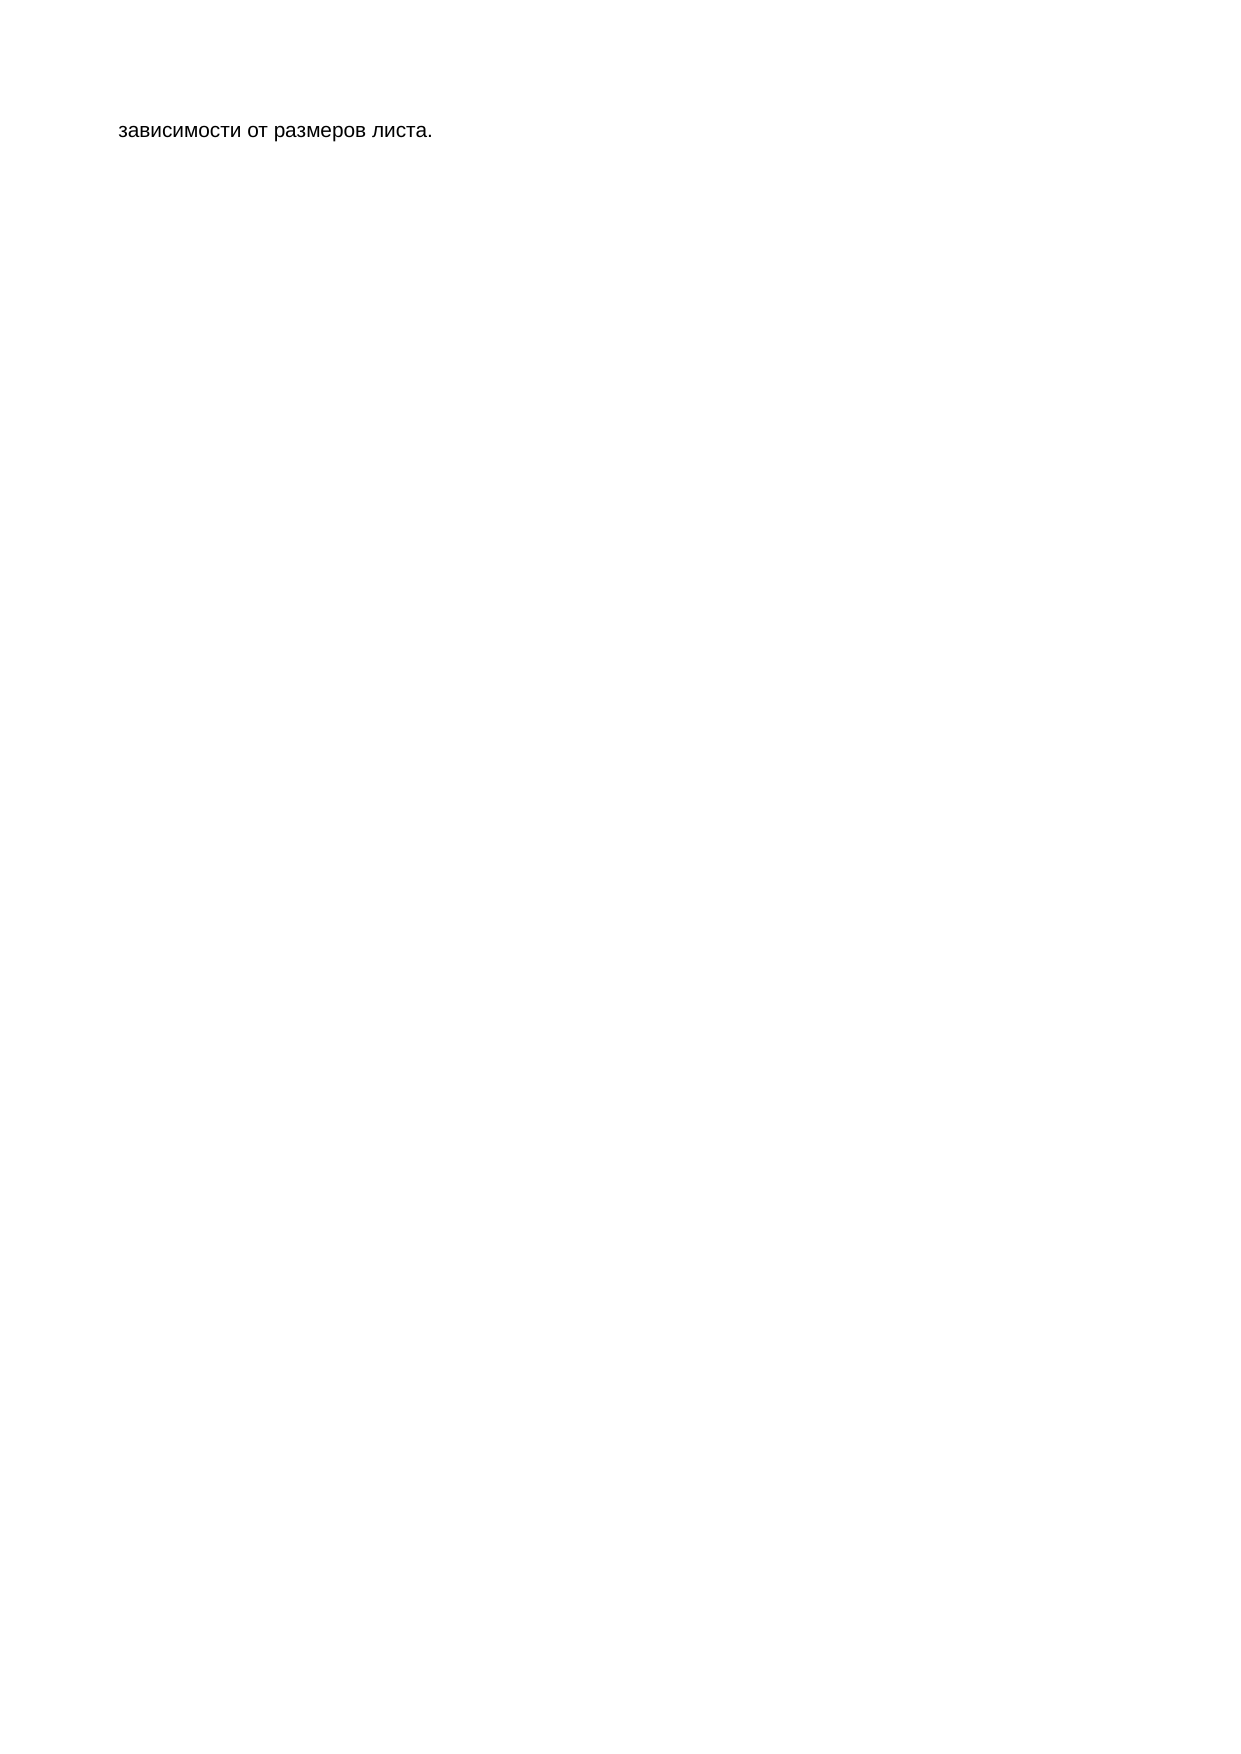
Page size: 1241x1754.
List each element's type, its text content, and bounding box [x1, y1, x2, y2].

text зависимости от размеров листа. [118, 118, 1122, 142]
